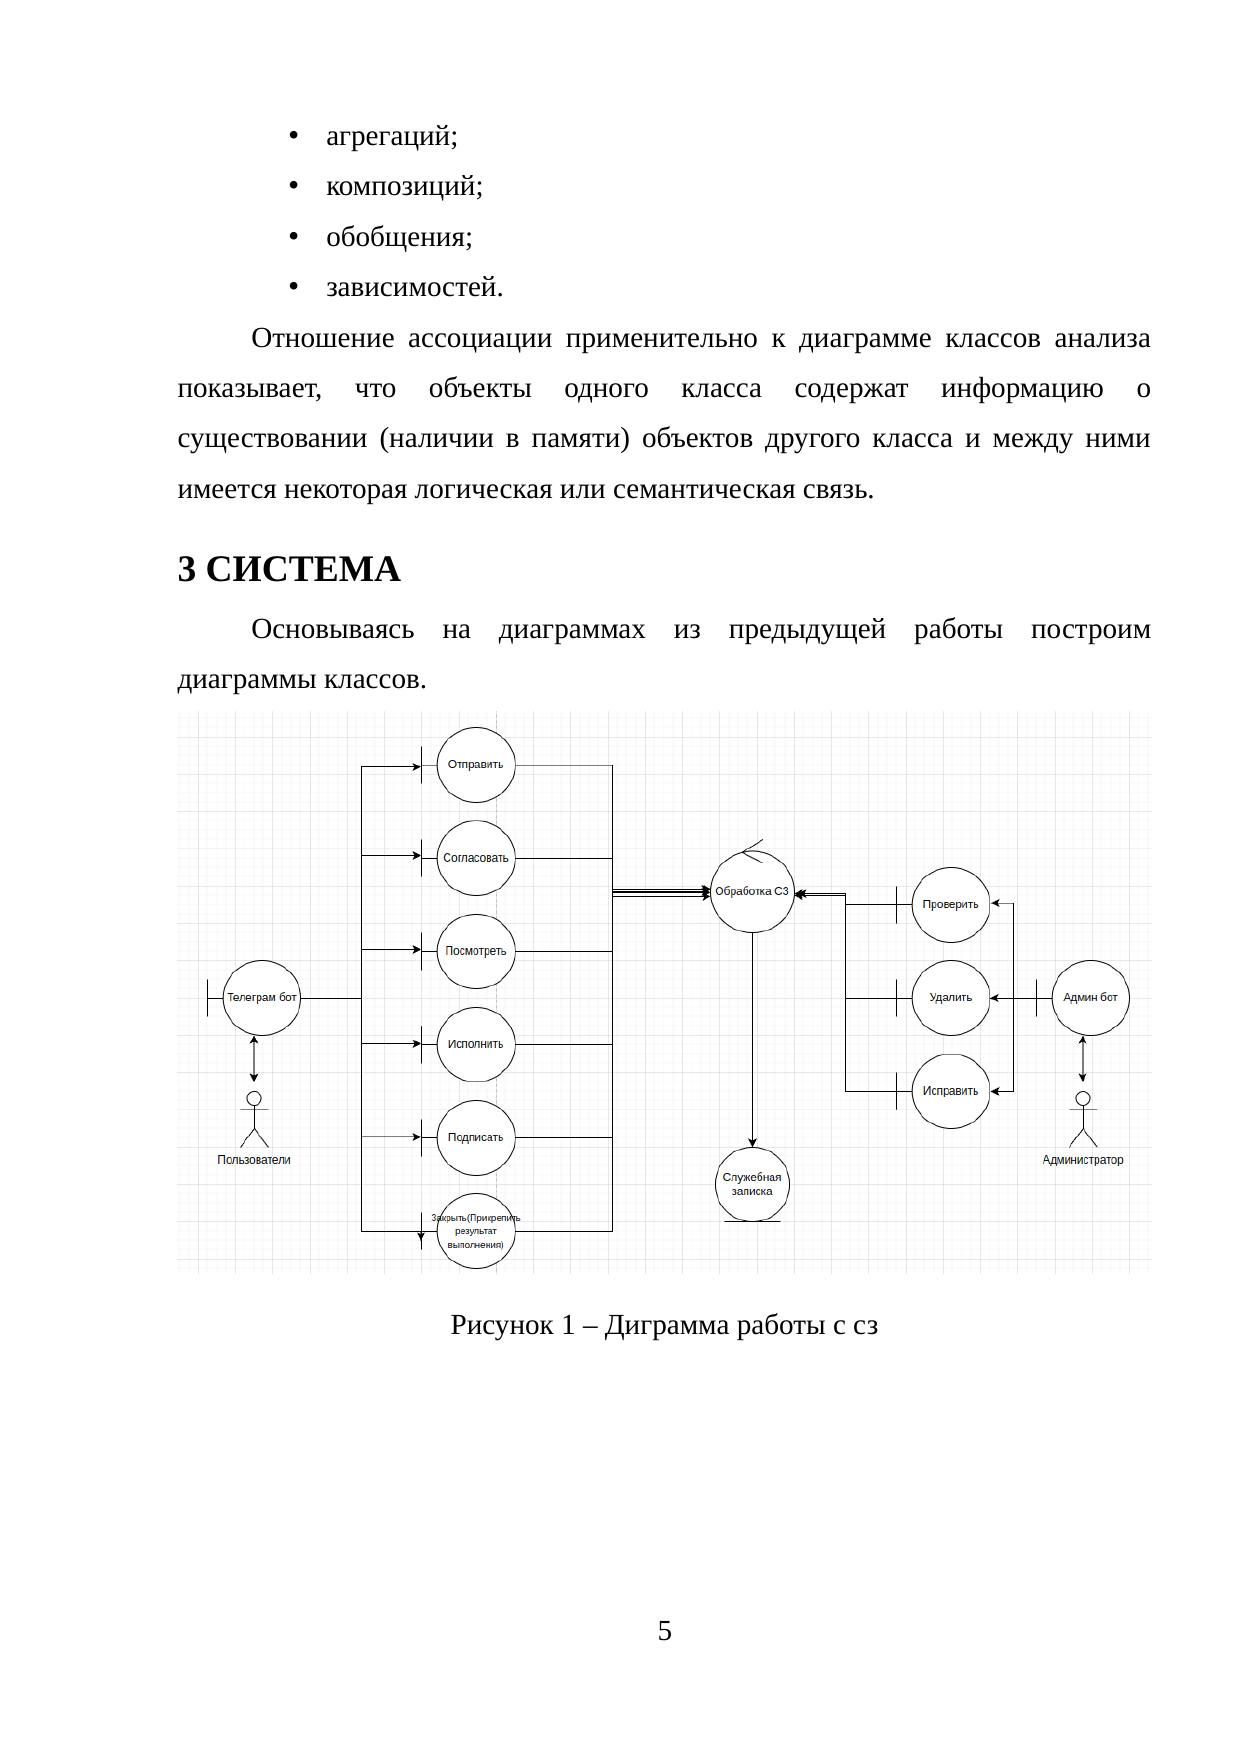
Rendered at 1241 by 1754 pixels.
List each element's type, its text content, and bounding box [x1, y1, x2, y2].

text Основываясь на диаграммах из предыдущей работы построим диаграммы классов. [177, 611, 1152, 694]
list композиций; [288, 168, 1152, 202]
text Отношение ассоциации применительно к диаграмме классов анализа показывает, что объекты одного класса содержат информацию о существовании (наличии в памяти) объектов другого класса и между ними имеется некоторая логическая или семантическая связь. [177, 320, 1152, 504]
list обобщения; [288, 219, 1152, 253]
subtitle 3 СИСТЕМА [177, 546, 1152, 589]
text Рисунок 1 – Диграмма работы с сз [177, 1274, 1152, 1341]
picture [177, 711, 1152, 1274]
list зависимостей. [288, 269, 1152, 303]
list агрегаций; [288, 118, 1152, 152]
